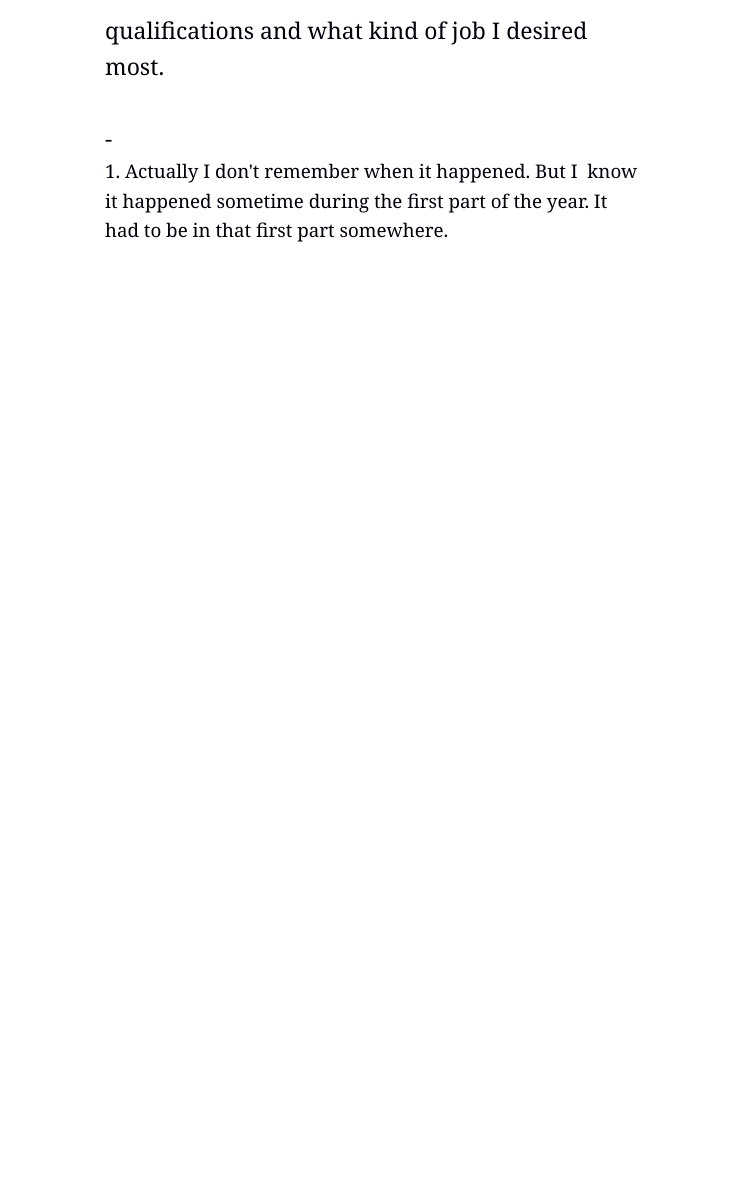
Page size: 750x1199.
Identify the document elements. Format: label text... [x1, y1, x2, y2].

text qualifications and what kind of job I desired most. [105, 15, 645, 82]
text 1. Actually I don't remember when it happened. But I know it happened sometime during the first part of the year. It had to be in that first part somewhere. [105, 159, 645, 243]
text - [105, 123, 645, 154]
